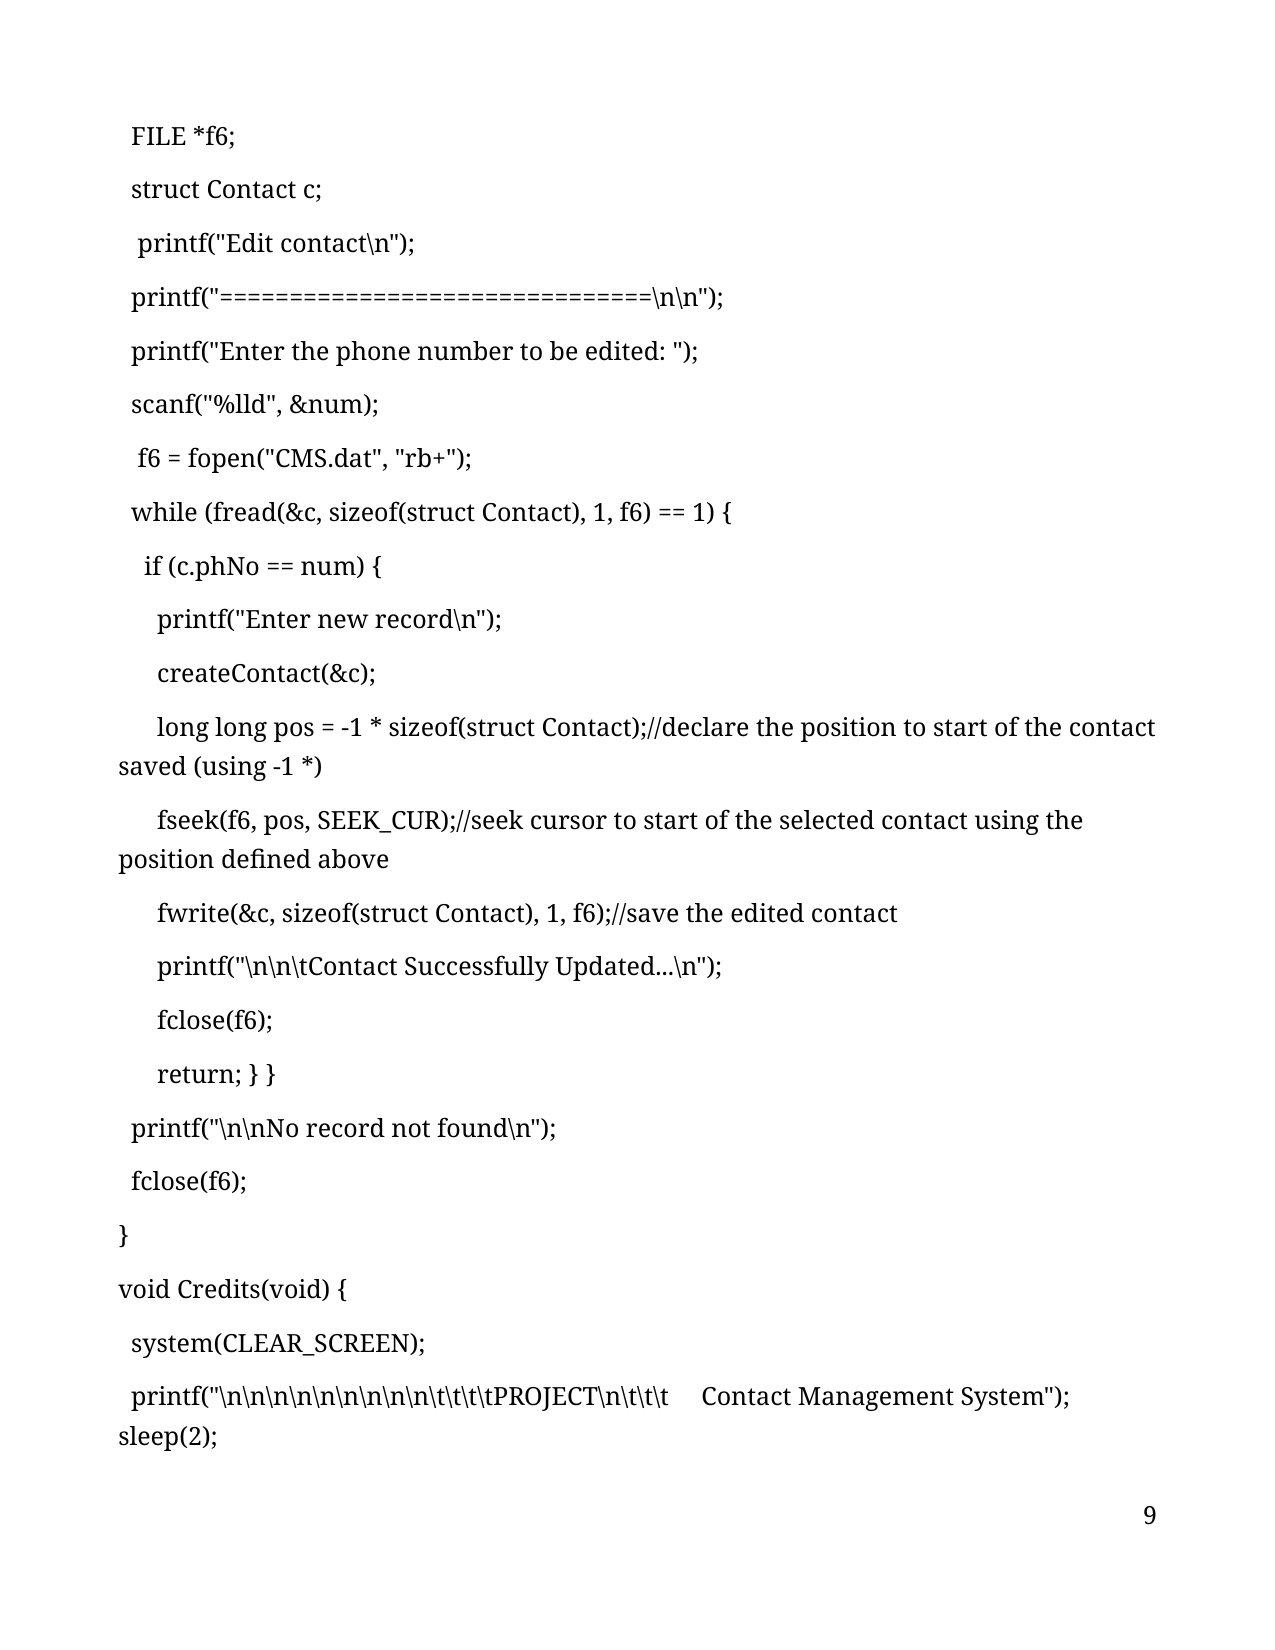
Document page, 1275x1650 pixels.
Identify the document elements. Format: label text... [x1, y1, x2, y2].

text system(CLEAR_SCREEN); [118, 1325, 1157, 1359]
text printf("Enter new record\n"); [118, 602, 1157, 636]
text fclose(f6); [118, 1003, 1157, 1037]
text fwrite(&c, sizeof(struct Contact), 1, f6);//save the edited contact [118, 895, 1157, 929]
text createContact(&c); [118, 656, 1157, 690]
text return; } } [118, 1056, 1157, 1091]
text scanf("%lld", &num); [118, 387, 1157, 421]
text printf("\n\nNo record not found\n"); [118, 1110, 1157, 1144]
text f6 = fopen("CMS.dat", "rb+"); [118, 441, 1157, 475]
text printf("\n\n\tContact Successfully Updated...\n"); [118, 949, 1157, 983]
text fseek(f6, pos, SEEK_CUR);//seek cursor to start of the selected contact using the position defined above [118, 802, 1157, 876]
text printf("Edit contact\n"); [118, 226, 1157, 260]
text long long pos = -1 * sizeof(struct Contact);//declare the position to start of the contact saved (using -1 *) [118, 709, 1157, 783]
text printf("===============================\n\n"); [118, 279, 1157, 313]
text printf("Enter the phone number to be edited: "); [118, 333, 1157, 367]
text FILE *f6; [118, 118, 1157, 152]
text void Credits(void) { [118, 1271, 1157, 1306]
text printf("\n\n\n\n\n\n\n\n\n\t\t\t\tPROJECT\n\t\t\t Contact Management System"); sleep(2); [118, 1379, 1157, 1452]
text struct Contact c; [118, 172, 1157, 206]
text fclose(f6); [118, 1164, 1157, 1198]
text } [118, 1218, 1157, 1252]
text while (fread(&c, sizeof(struct Contact), 1, f6) == 1) { [118, 494, 1157, 528]
text if (c.phNo == num) { [118, 548, 1157, 582]
